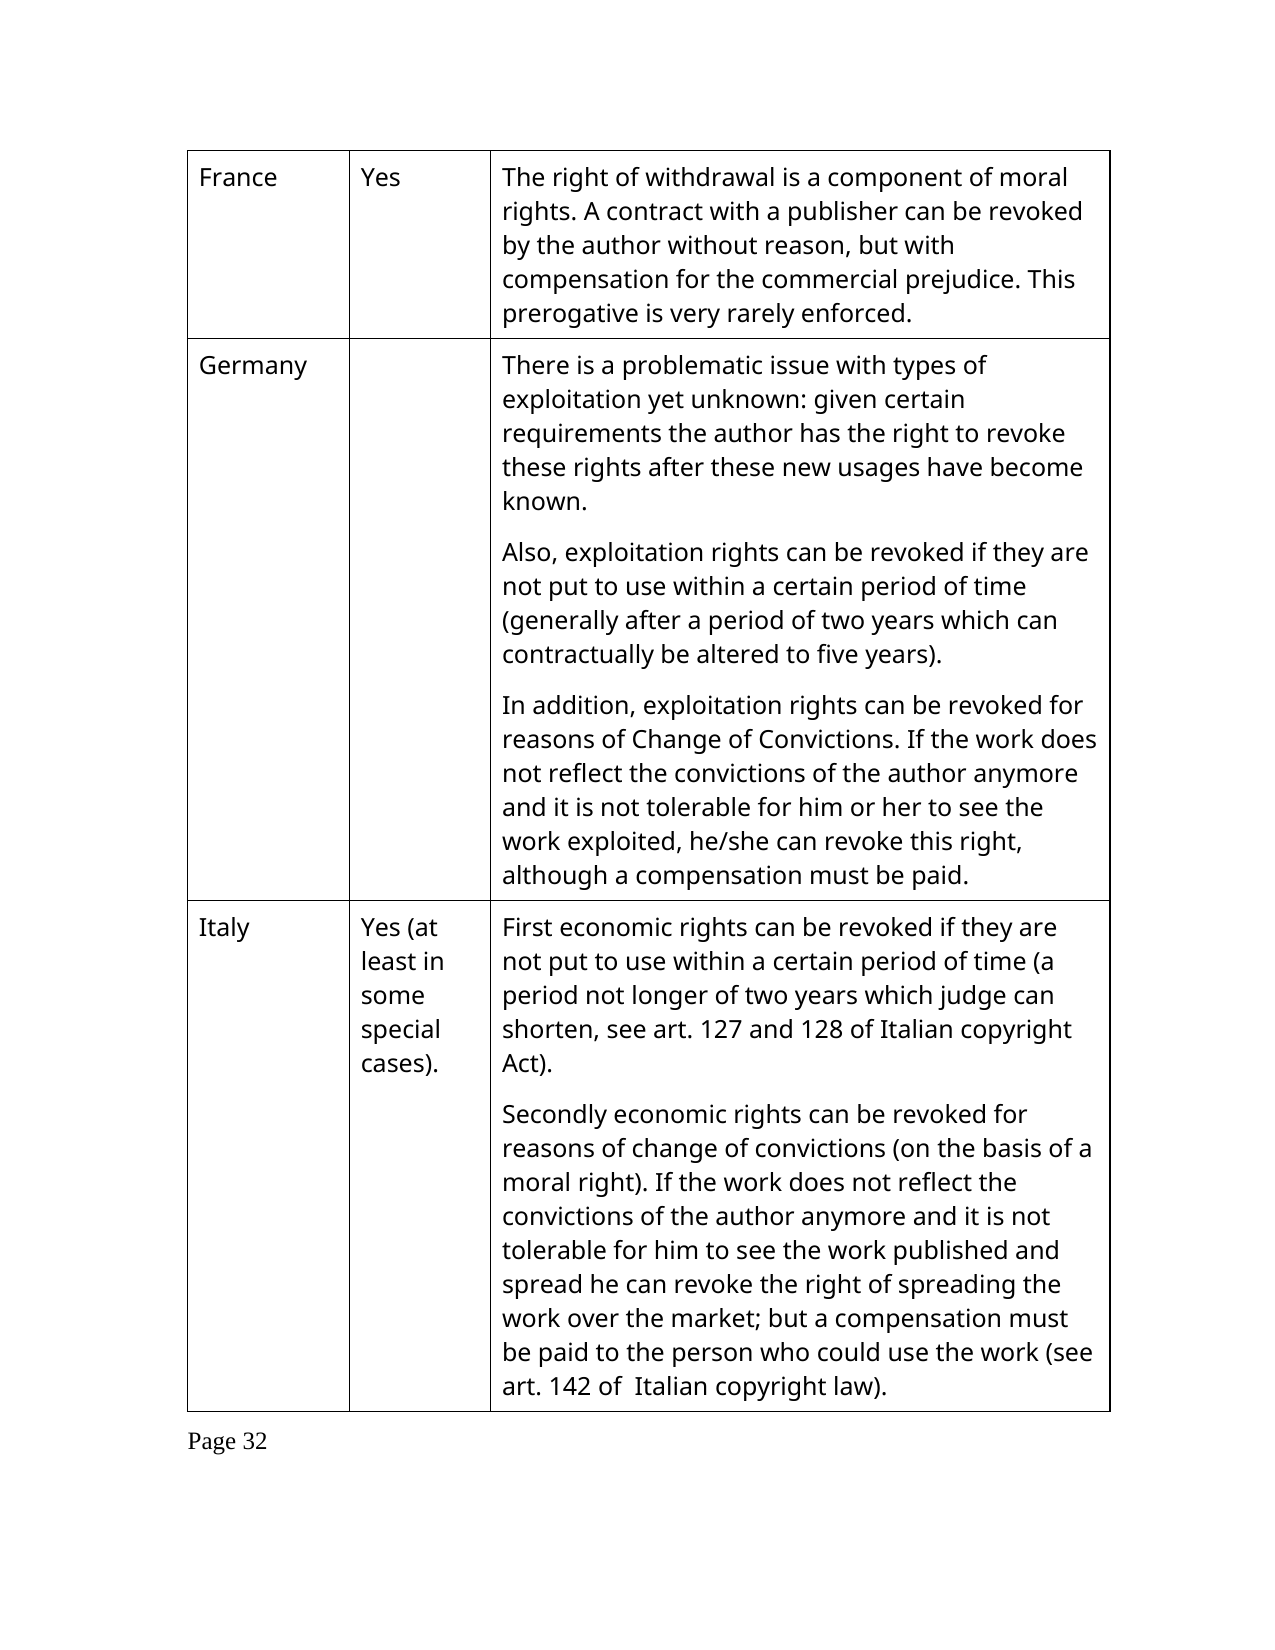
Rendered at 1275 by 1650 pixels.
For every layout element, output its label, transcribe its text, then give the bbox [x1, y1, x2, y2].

table_cell Germany [188, 339, 349, 900]
table_cell France [188, 151, 349, 338]
table_cell There is a problematic issue with types of exploitation yet unknown: given certain requirements the author has the right to revoke these rights after these new usages have become known. Also, exploitation rights can be revoked if they are not put to use within a certain period of time (generally after a period of two years which can contractually be altered to five years). In addition, exploitation rights can be revoked for reasons of Change of Convictions. If the work does not reflect the convictions of the author anymore and it is not tolerable for him or her to see the work exploited, he/she can revoke this right, although a compensation must be paid. [491, 339, 1109, 900]
table_cell First economic rights can be revoked if they are not put to use within a certain period of time (a period not longer of two years which judge can shorten, see art. 127 and 128 of Italian copyright Act). Secondly economic rights can be revoked for reasons of change of convictions (on the basis of a moral right). If the work does not reflect the convictions of the author anymore and it is not tolerable for him to see the work published and spread he can revoke the right of spreading the work over the market; but a compensation must be paid to the person who could use the work (see art. 142 of Italian copyright law). [491, 901, 1109, 1411]
table_cell Yes [350, 151, 490, 338]
table_cell [350, 339, 490, 900]
table_cell Yes (at least in some special cases). [350, 901, 490, 1411]
table_cell Italy [188, 901, 349, 1411]
table_cell The right of withdrawal is a component of moral rights. A contract with a publisher can be revoked by the author without reason, but with compensation for the commercial prejudice. This prerogative is very rarely enforced. [491, 151, 1109, 338]
